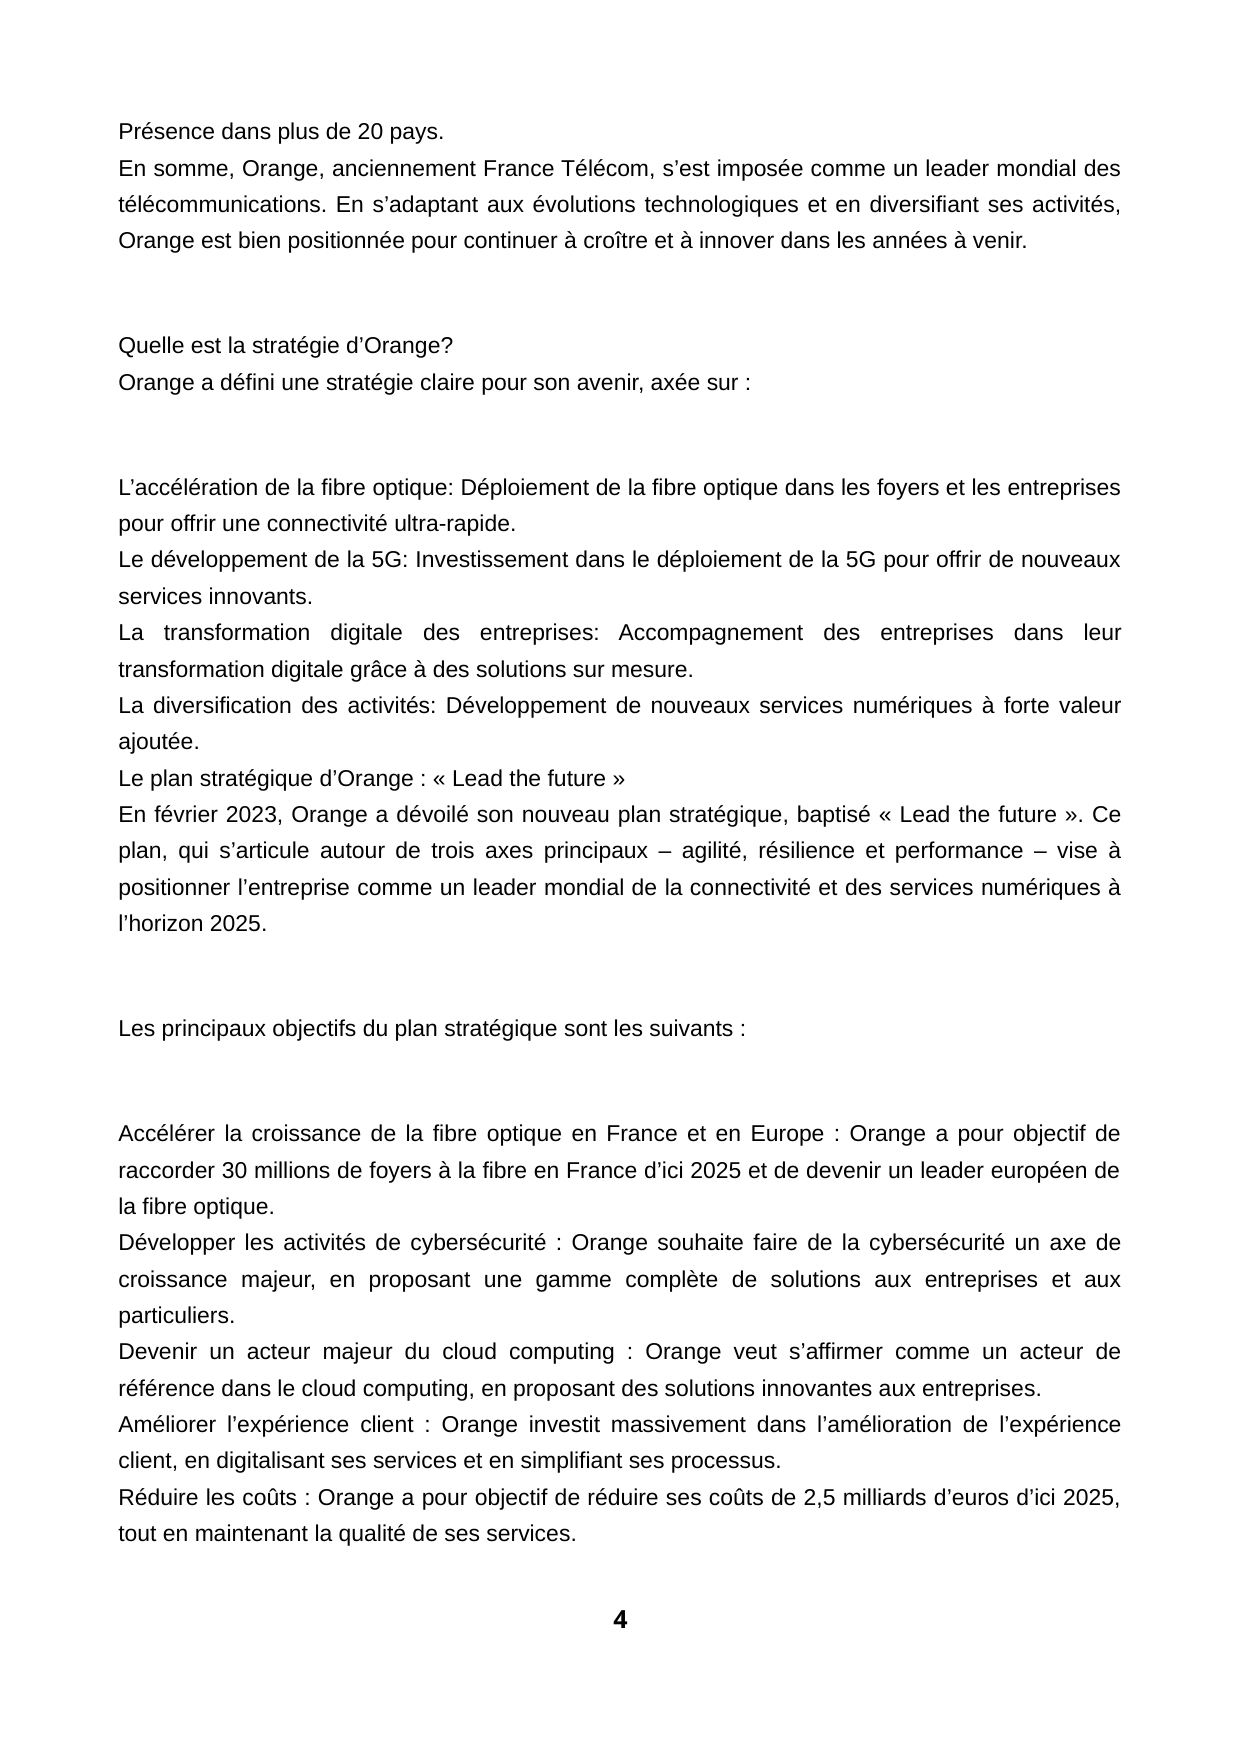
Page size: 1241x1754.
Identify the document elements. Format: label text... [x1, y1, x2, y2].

text Le développement de la 5G: Investissement dans le déploiement de la 5G pour offrir de nouveaux services innovants. [118, 546, 1122, 609]
text En somme, Orange, anciennement France Télécom, s’est imposée comme un leader mondial des télécommunications. En s’adaptant aux évolutions technologiques et en diversifiant ses activités, Orange est bien positionnée pour continuer à croître et à innover dans les années à venir. [118, 154, 1122, 253]
text Améliorer l’expérience client : Orange investit massivement dans l’amélioration de l’expérience client, en digitalisant ses services et en simplifiant ses processus. [118, 1411, 1122, 1474]
text Le plan stratégique d’Orange : « Lead the future » [118, 764, 1122, 791]
text Réduire les coûts : Orange a pour objectif de réduire ses coûts de 2,5 milliards d’euros d’ici 2025, tout en maintenant la qualité de ses services. [118, 1484, 1122, 1546]
text Orange a défini une stratégie claire pour son avenir, axée sur : [118, 369, 1122, 395]
text En février 2023, Orange a dévoilé son nouveau plan stratégique, baptisé « Lead the future ». Ce plan, qui s’articule autour de trois axes principaux – agilité, résilience et performance – vise à positionner l’entreprise comme un leader mondial de la connectivité et des services numériques à l’horizon 2025. [118, 801, 1122, 936]
text L’accélération de la fibre optique: Déploiement de la fibre optique dans les foyers et les entreprises pour offrir une connectivité ultra-rapide. [118, 474, 1122, 536]
text Présence dans plus de 20 pays. [118, 118, 1122, 144]
text Les principaux objectifs du plan stratégique sont les suivants : [118, 1015, 1122, 1041]
text Devenir un acteur majeur du cloud computing : Orange veut s’affirmer comme un acteur de référence dans le cloud computing, en proposant des solutions innovantes aux entreprises. [118, 1338, 1122, 1401]
text Développer les activités de cybersécurité : Orange souhaite faire de la cybersécurité un axe de croissance majeur, en proposant une gamme complète de solutions aux entreprises et aux particuliers. [118, 1229, 1122, 1328]
text Quelle est la stratégie d’Orange? [118, 332, 1122, 359]
text La diversification des activités: Développement de nouveaux services numériques à forte valeur ajoutée. [118, 692, 1122, 754]
text Accélérer la croissance de la fibre optique en France et en Europe : Orange a pour objectif de raccorder 30 millions de foyers à la fibre en France d’ici 2025 et de devenir un leader européen de la fibre optique. [118, 1120, 1122, 1219]
text La transformation digitale des entreprises: Accompagnement des entreprises dans leur transformation digitale grâce à des solutions sur mesure. [118, 619, 1122, 682]
